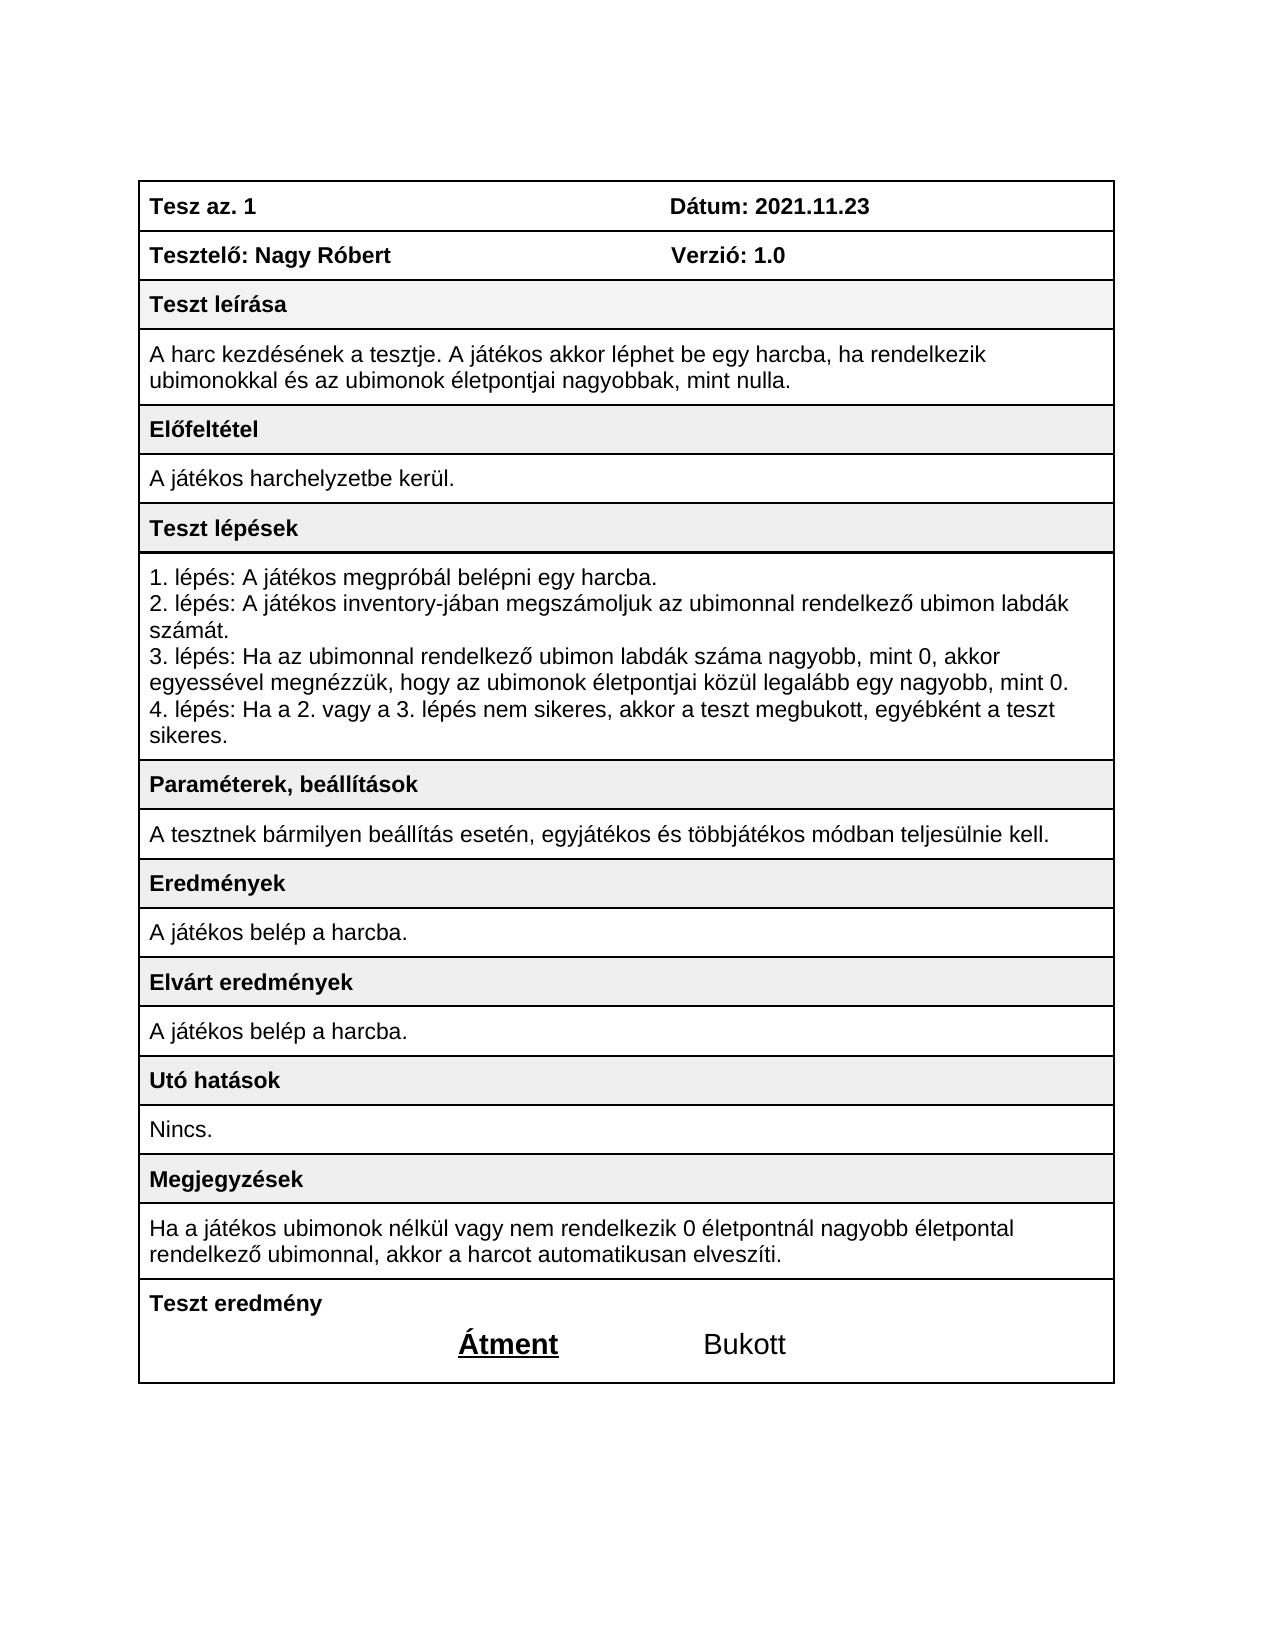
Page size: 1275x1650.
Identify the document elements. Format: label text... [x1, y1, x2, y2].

table_cell Teszt lépések [140, 504, 1113, 551]
table_cell A játékos belép a harcba. [140, 1007, 1113, 1054]
table_cell Megjegyzések [140, 1155, 1113, 1202]
table_cell A játékos harchelyzetbe kerül. [140, 455, 1113, 502]
table_cell Elvárt eredmények [140, 958, 1113, 1005]
table_cell Utó hatások [140, 1057, 1113, 1104]
table_cell Eredmények [140, 860, 1113, 907]
table_cell Ha a játékos ubimonok nélkül vagy nem rendelkezik 0 életpontnál nagyobb életpontal rendelkező ubimonnal, akkor a harcot automatikusan elveszíti. [140, 1204, 1113, 1278]
table_cell A játékos belép a harcba. [140, 909, 1113, 956]
table_cell 1. lépés: A játékos megpróbál belépni egy harcba. 2. lépés: A játékos inventory-jában megszámoljuk az ubimonnal rendelkező ubimon labdák számát. 3. lépés: Ha az ubimonnal rendelkező ubimon labdák száma nagyobb, mint 0, akkor egyessével megnézzük, hogy az ubimonok életpontjai közül legalább egy nagyobb, mint 0. 4. lépés: Ha a 2. vagy a 3. lépés nem sikeres, akkor a teszt megbukott, egyébként a teszt sikeres. [140, 554, 1113, 759]
table_cell Teszt leírása [140, 281, 1113, 328]
table_cell Előfeltétel [140, 406, 1113, 453]
table_cell Nincs. [140, 1106, 1113, 1153]
table_header Bukott [626, 1317, 862, 1371]
table_cell A tesztnek bármilyen beállítás esetén, egyjátékos és többjátékos módban teljesülnie kell. [140, 810, 1113, 857]
table_cell A harc kezdésének a tesztje. A játékos akkor léphet be egy harcba, ha rendelkezik ubimonokkal és az ubimonok életpontjai nagyobbak, mint nulla. [140, 330, 1113, 404]
table_cell Paraméterek, beállítások [140, 761, 1113, 808]
table_header Tesz az. 1 Dátum: 2021.11.23 [140, 182, 1113, 229]
table_cell Tesztelő: Nagy Róbert Verzió: 1.0 [140, 232, 1113, 279]
table_header Átment [390, 1317, 626, 1371]
table_cell Teszt eredmény [140, 1280, 1113, 1382]
